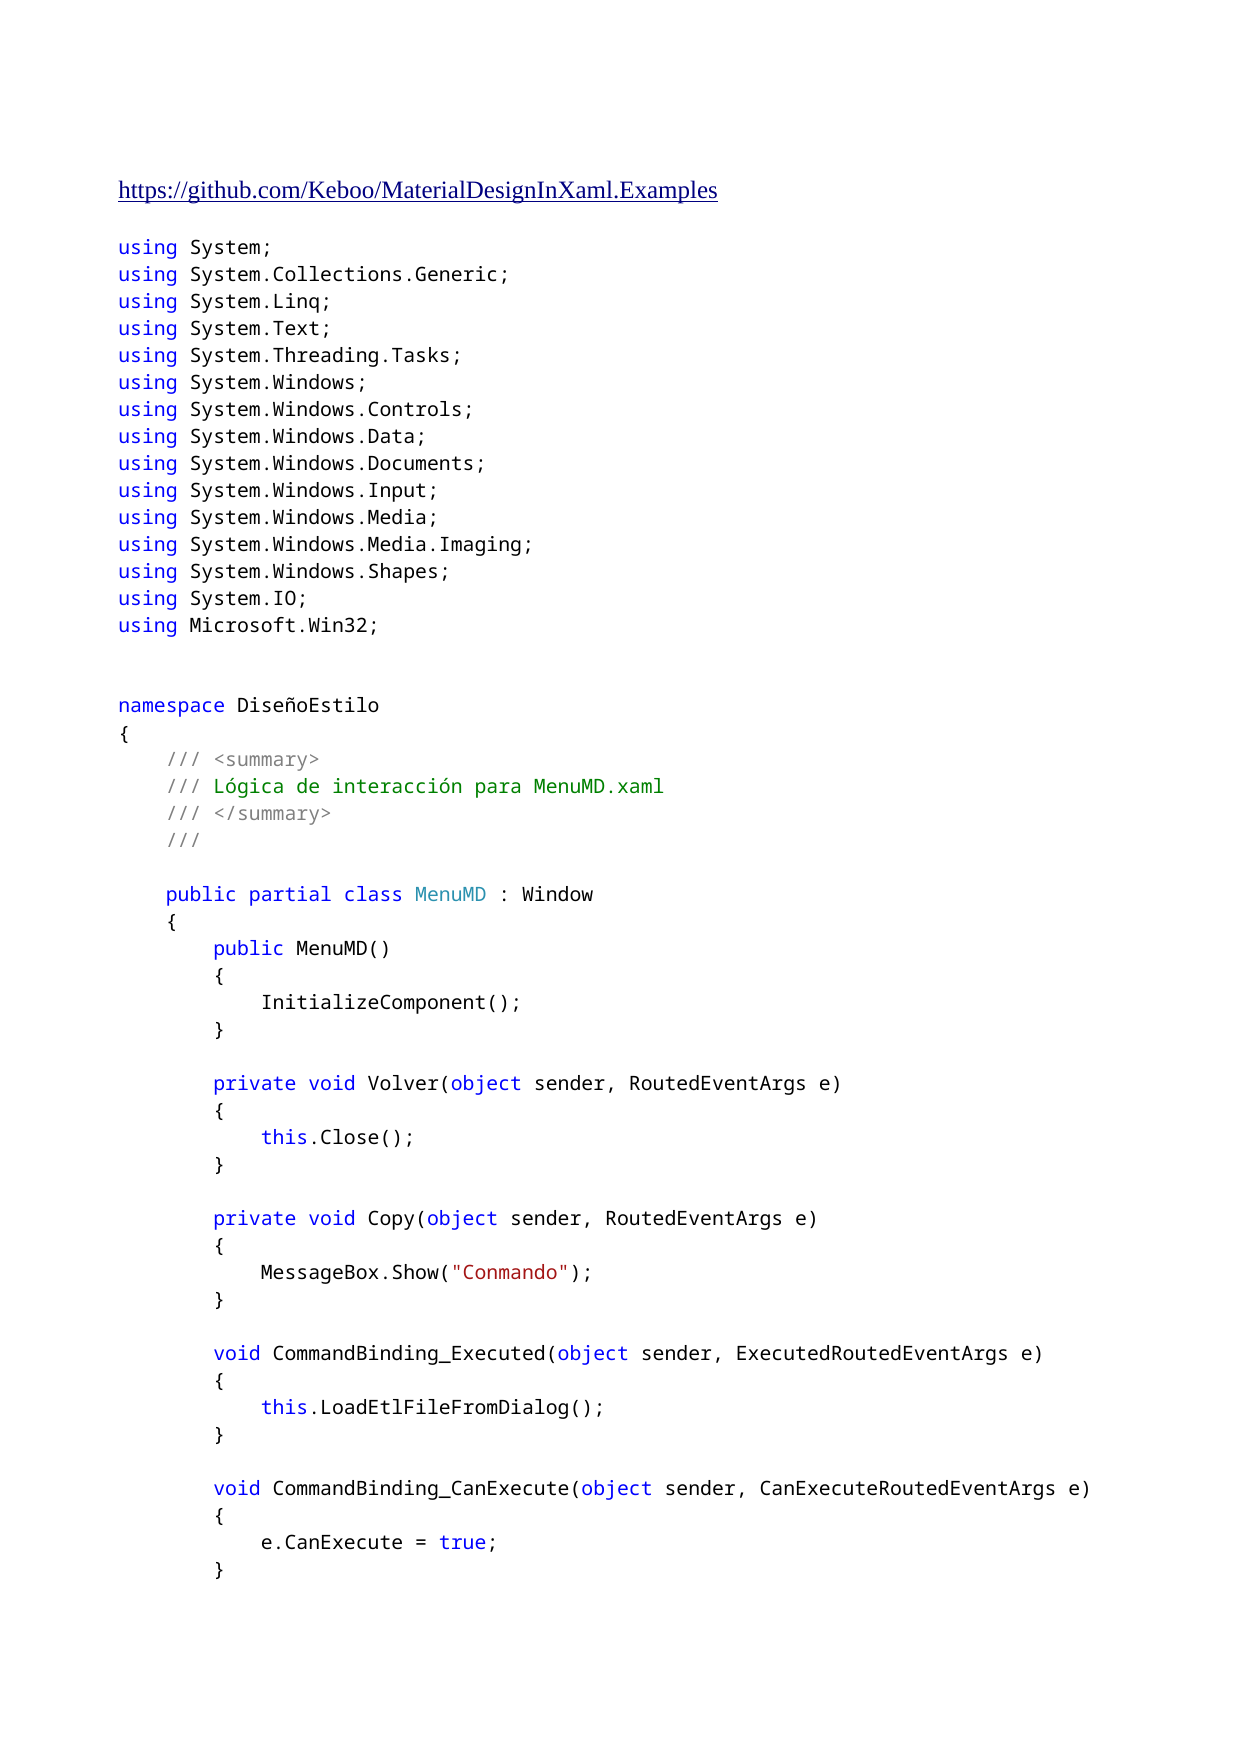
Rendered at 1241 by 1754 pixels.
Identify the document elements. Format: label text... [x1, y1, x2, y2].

text { [118, 962, 1122, 988]
text using System.Windows.Input; [118, 476, 1122, 503]
text /// [118, 827, 1122, 854]
text public MenuMD() [118, 934, 1122, 962]
text using System.Windows; [118, 368, 1122, 395]
text } [118, 1285, 1122, 1312]
text using System.IO; [118, 584, 1122, 611]
text InitializeComponent(); [118, 988, 1122, 1016]
text this.Close(); [118, 1123, 1122, 1150]
text MessageBox.Show("Conmando"); [118, 1258, 1122, 1285]
text using System.Windows.Controls; [118, 395, 1122, 422]
text { [118, 1231, 1122, 1258]
text { [118, 1096, 1122, 1123]
text using System.Windows.Shapes; [118, 557, 1122, 584]
text /// Lógica de interacción para MenuMD.xaml [118, 773, 1122, 800]
text https://github.com/Keboo/MaterialDesignInXaml.Examples [118, 176, 1122, 204]
text } [118, 1420, 1122, 1447]
text using System.Windows.Documents; [118, 449, 1122, 476]
text /// <summary> [118, 746, 1122, 773]
text } [118, 1555, 1122, 1582]
text e.CanExecute = true; [118, 1528, 1122, 1555]
text { [118, 1501, 1122, 1528]
text { [118, 908, 1122, 934]
text using System.Windows.Data; [118, 422, 1122, 449]
text using System.Collections.Generic; [118, 260, 1122, 287]
text } [118, 1016, 1122, 1042]
text public partial class MenuMD : Window [118, 881, 1122, 908]
text /// </summary> [118, 800, 1122, 827]
text this.LoadEtlFileFromDialog(); [118, 1393, 1122, 1420]
text using System.Threading.Tasks; [118, 341, 1122, 368]
text using System.Windows.Media.Imaging; [118, 530, 1122, 557]
text private void Volver(object sender, RoutedEventArgs e) [118, 1069, 1122, 1096]
text namespace DiseñoEstilo [118, 692, 1122, 719]
text using System; [118, 233, 1122, 260]
text { [118, 1366, 1122, 1393]
text void CommandBinding_CanExecute(object sender, CanExecuteRoutedEventArgs e) [118, 1474, 1122, 1501]
text using Microsoft.Win32; [118, 611, 1122, 638]
text } [118, 1150, 1122, 1177]
text { [118, 719, 1122, 746]
text void CommandBinding_Executed(object sender, ExecutedRoutedEventArgs e) [118, 1339, 1122, 1366]
text private void Copy(object sender, RoutedEventArgs e) [118, 1204, 1122, 1231]
text using System.Linq; [118, 287, 1122, 314]
text using System.Windows.Media; [118, 503, 1122, 530]
text using System.Text; [118, 314, 1122, 341]
